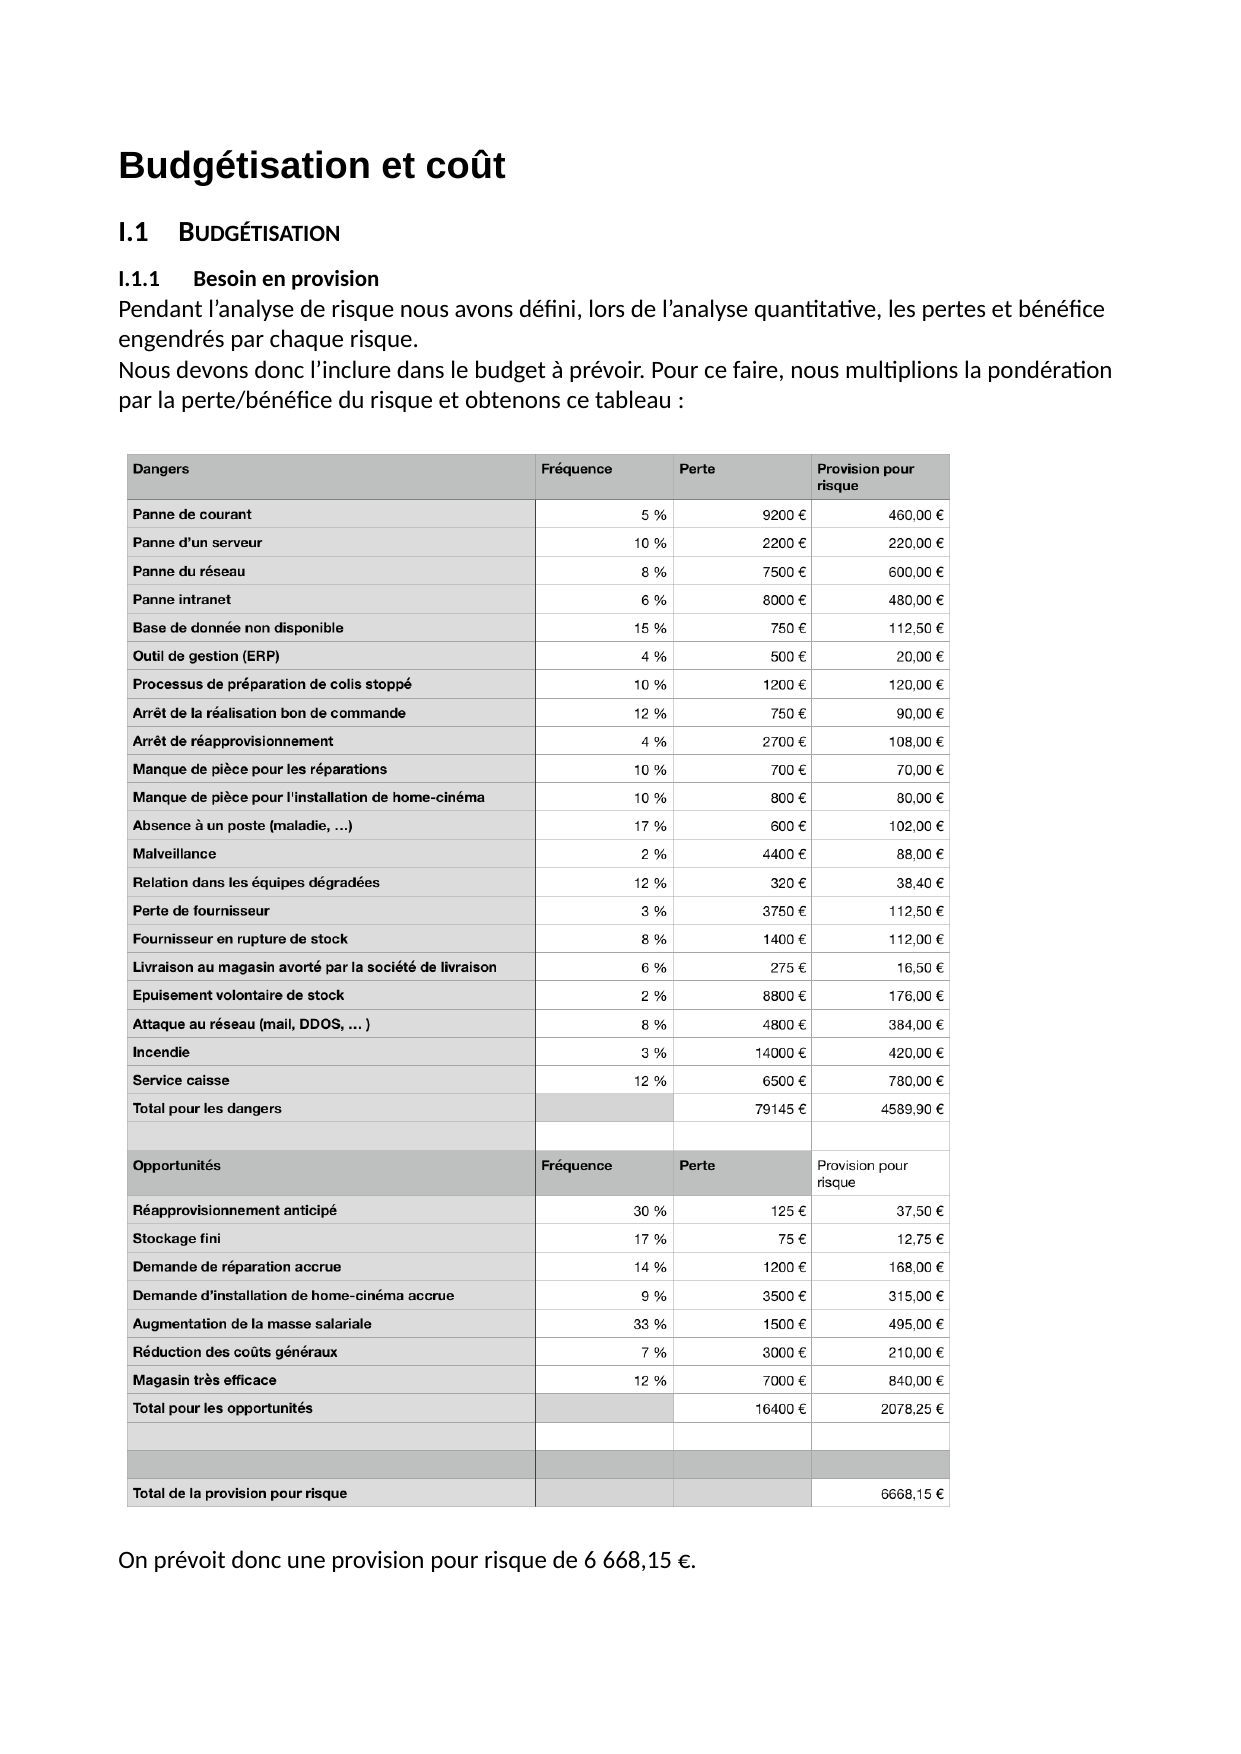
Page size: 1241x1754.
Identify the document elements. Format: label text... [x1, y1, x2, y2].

subtitle Budgétisation [118, 213, 1122, 249]
subtitle Budgétisation et coût [118, 143, 1122, 187]
text On prévoit donc une provision pour risque de 6 668,15 €. [118, 1544, 1122, 1575]
text Nous devons donc l’inclure dans le budget à prévoir. Pour ce faire, nous multiplions la pondération par la perte/bénéfice du risque et obtenons ce tableau : [118, 354, 1122, 415]
picture [118, 445, 959, 1516]
subtitle Besoin en provision [118, 264, 1122, 292]
text Pendant l’analyse de risque nous avons défini, lors de l’analyse quantitative, les pertes et bénéfice engendrés par chaque risque. [118, 293, 1122, 354]
